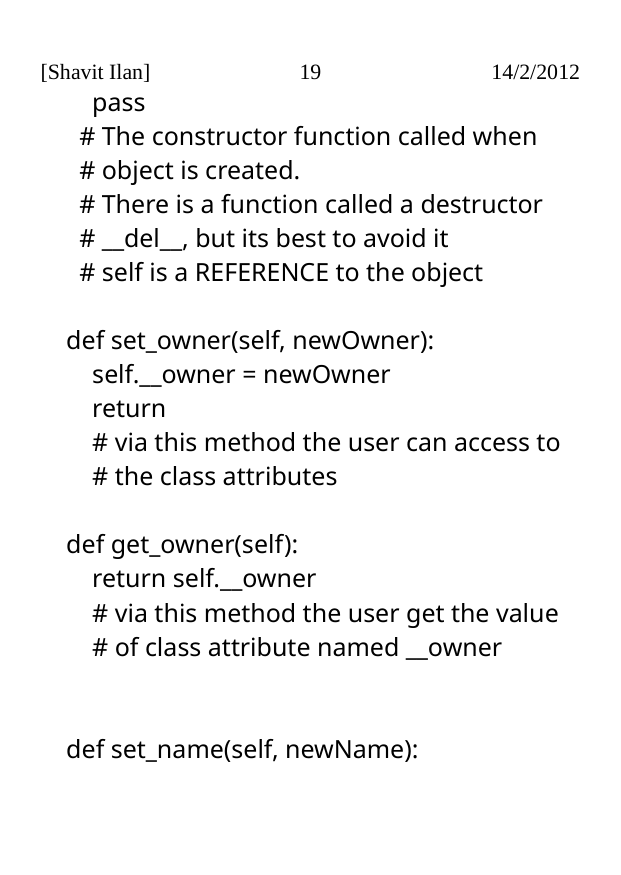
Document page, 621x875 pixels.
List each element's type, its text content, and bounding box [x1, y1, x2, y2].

text self.__owner = newOwner [40, 357, 580, 391]
text # The constructor function called when # object is created. [40, 118, 580, 186]
text return # via this method the user can access to [40, 391, 580, 459]
text def get_owner(self): [40, 527, 580, 561]
text # There is a function called a destructor # __del__, but its best to avoid it [40, 186, 580, 254]
text def set_name(self, newName): [40, 731, 580, 766]
text return self.__owner # via this method the user get the value # of class attribute named __owner [40, 561, 580, 663]
text # self is a REFERENCE to the object [40, 254, 580, 289]
text pass [40, 84, 580, 118]
text def set_owner(self, newOwner): [40, 323, 580, 357]
text # the class attributes [40, 459, 580, 493]
